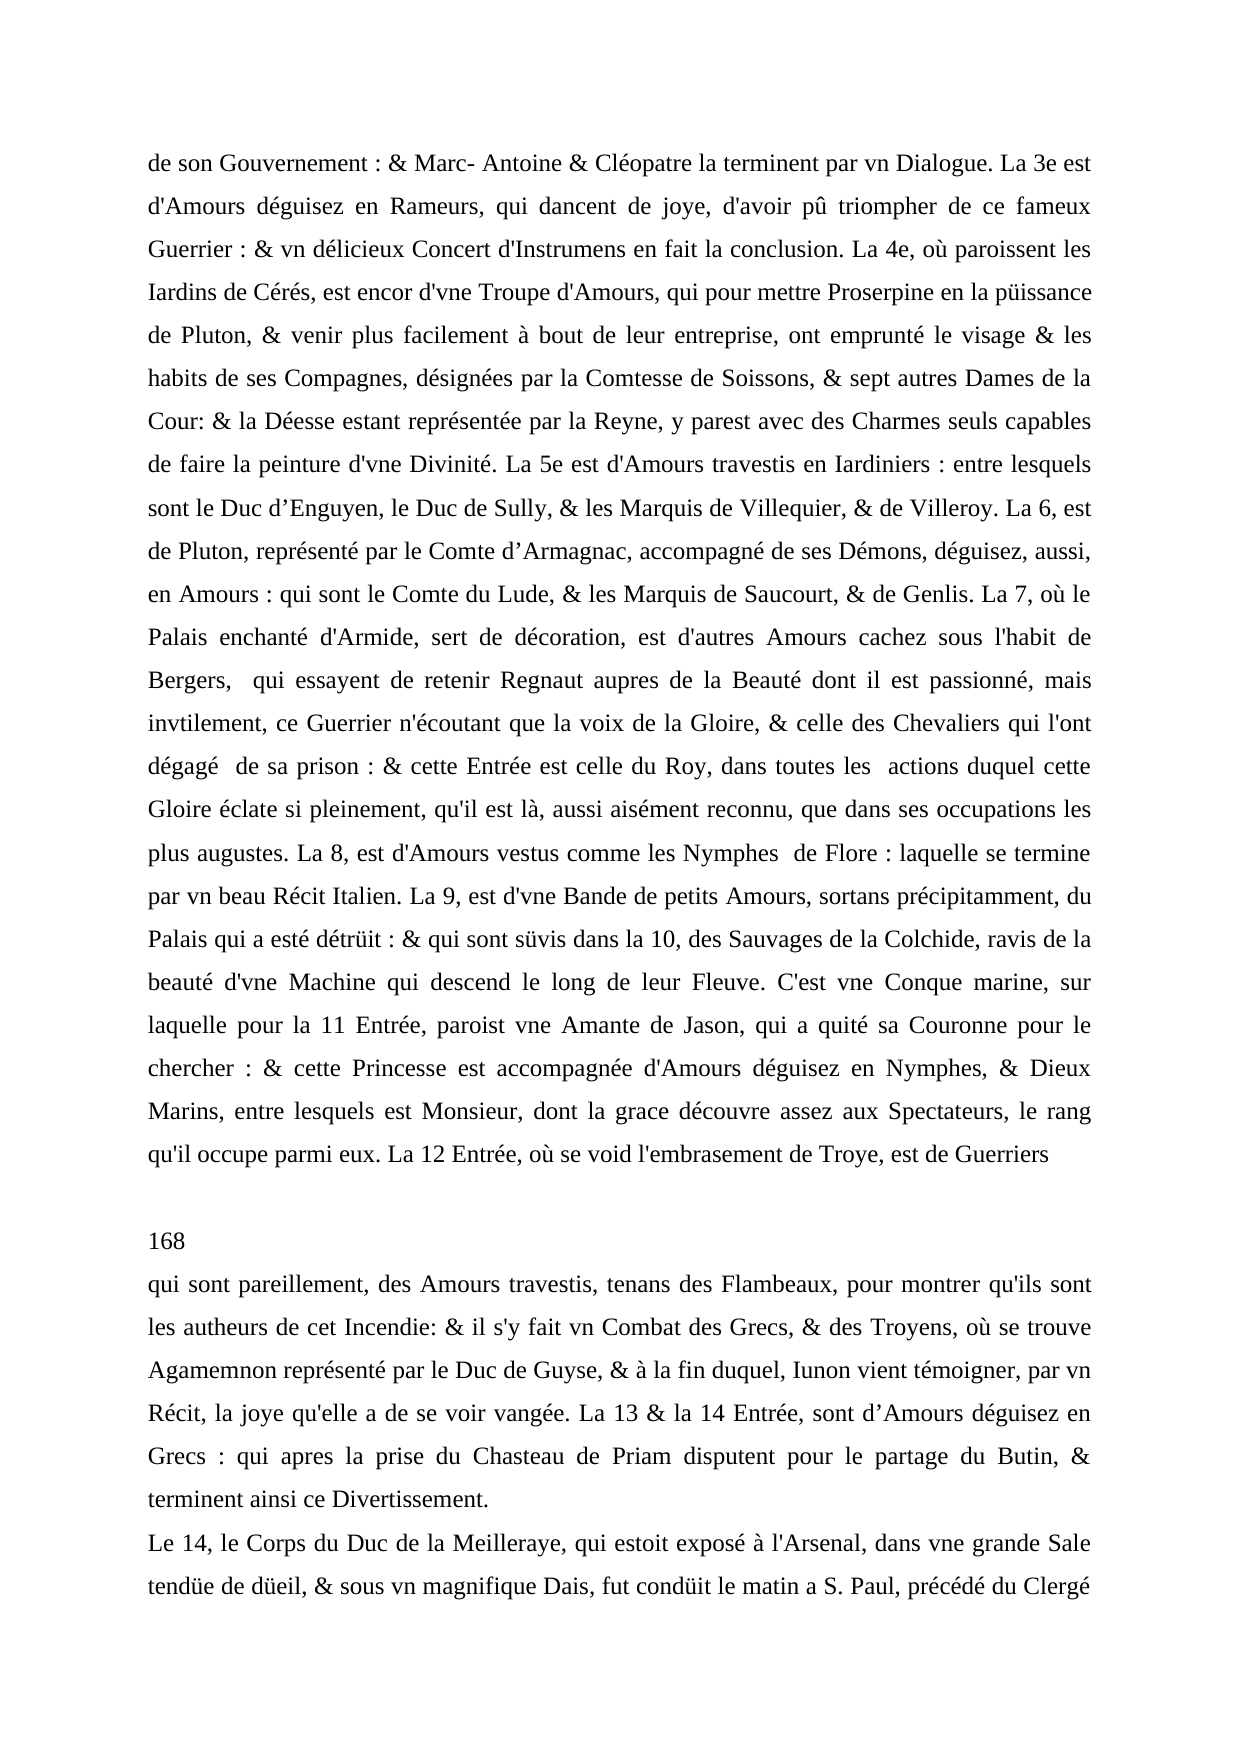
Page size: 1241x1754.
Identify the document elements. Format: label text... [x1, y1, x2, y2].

text Le 14, le Corps du Duc de la Meilleraye, qui estoit exposé à l'Arsenal, dans vne grande Sale tendüe de düeil, & sous vn magnifique Dais, fut condüit le matin a S. Paul, précédé du Clergé [148, 1528, 1093, 1599]
text 168 [148, 1226, 1093, 1254]
text qui sont pareillement, des Amours travestis, tenans des Flambeaux, pour montrer qu'ils sont les autheurs de cet Incendie: & il s'y fait vn Combat des Grecs, & des Troyens, où se trouve Agamemnon représenté par le Duc de Guyse, & à la fin duquel, Iunon vient témoigner, par vn Récit, la joye qu'elle a de se voir vangée. La 13 & la 14 Entrée, sont d’Amours déguisez en Grecs : qui apres la prise du Chasteau de Priam disputent pour le partage du Butin, & terminent ainsi ce Divertissement. [148, 1269, 1093, 1513]
text de son Gouvernement : & Marc- Antoine & Cléopatre la terminent par vn Dialogue. La 3e est d'Amours déguisez en Rameurs, qui dancent de joye, d'avoir pû triompher de ce fameux Guerrier : & vn délicieux Concert d'Instrumens en fait la conclusion. La 4e, où paroissent les Iardins de Cérés, est encor d'vne Troupe d'Amours, qui pour mettre Proserpine en la püissance de Pluton, & venir plus facilement à bout de leur entreprise, ont emprunté le visage & les habits de ses Compagnes, désignées par la Comtesse de Soissons, & sept autres Dames de la Cour: & la Déesse estant représentée par la Reyne, y parest avec des Charmes seuls capables de faire la peinture d'vne Divinité. La 5e est d'Amours travestis en Iardiniers : entre lesquels sont le Duc d’Enguyen, le Duc de Sully, & les Marquis de Villequier, & de Villeroy. La 6, est de Pluton, représenté par le Comte d’Armagnac, accompagné de ses Démons, déguisez, aussi, en Amours : qui sont le Comte du Lude, & les Marquis de Saucourt, & de Genlis. La 7, où le Palais enchanté d'Armide, sert de décoration, est d'autres Amours cachez sous l'habit de Bergers, qui essayent de retenir Regnaut aupres de la Beauté dont il est passionné, mais invtilement, ce Guerrier n'écoutant que la voix de la Gloire, & celle des Chevaliers qui l'ont dégagé de sa prison : & cette Entrée est celle du Roy, dans toutes les actions duquel cette Gloire éclate si pleinement, qu'il est là, aussi aisément reconnu, que dans ses occupations les plus augustes. La 8, est d'Amours vestus comme les Nymphes de Flore : laquelle se termine par vn beau Récit Italien. La 9, est d'vne Bande de petits Amours, sortans précipitamment, du Palais qui a esté détrüit : & qui sont süvis dans la 10, des Sauvages de la Colchide, ravis de la beauté d'vne Machine qui descend le long de leur Fleuve. C'est vne Conque marine, sur laquelle pour la 11 Entrée, paroist vne Amante de Jason, qui a quité sa Couronne pour le chercher : & cette Princesse est accompagnée d'Amours déguisez en Nymphes, & Dieux Marins, entre lesquels est Monsieur, dont la grace découvre assez aux Spectateurs, le rang qu'il occupe parmi eux. La 12 Entrée, où se void l'embrasement de Troye, est de Guerriers [148, 148, 1093, 1168]
